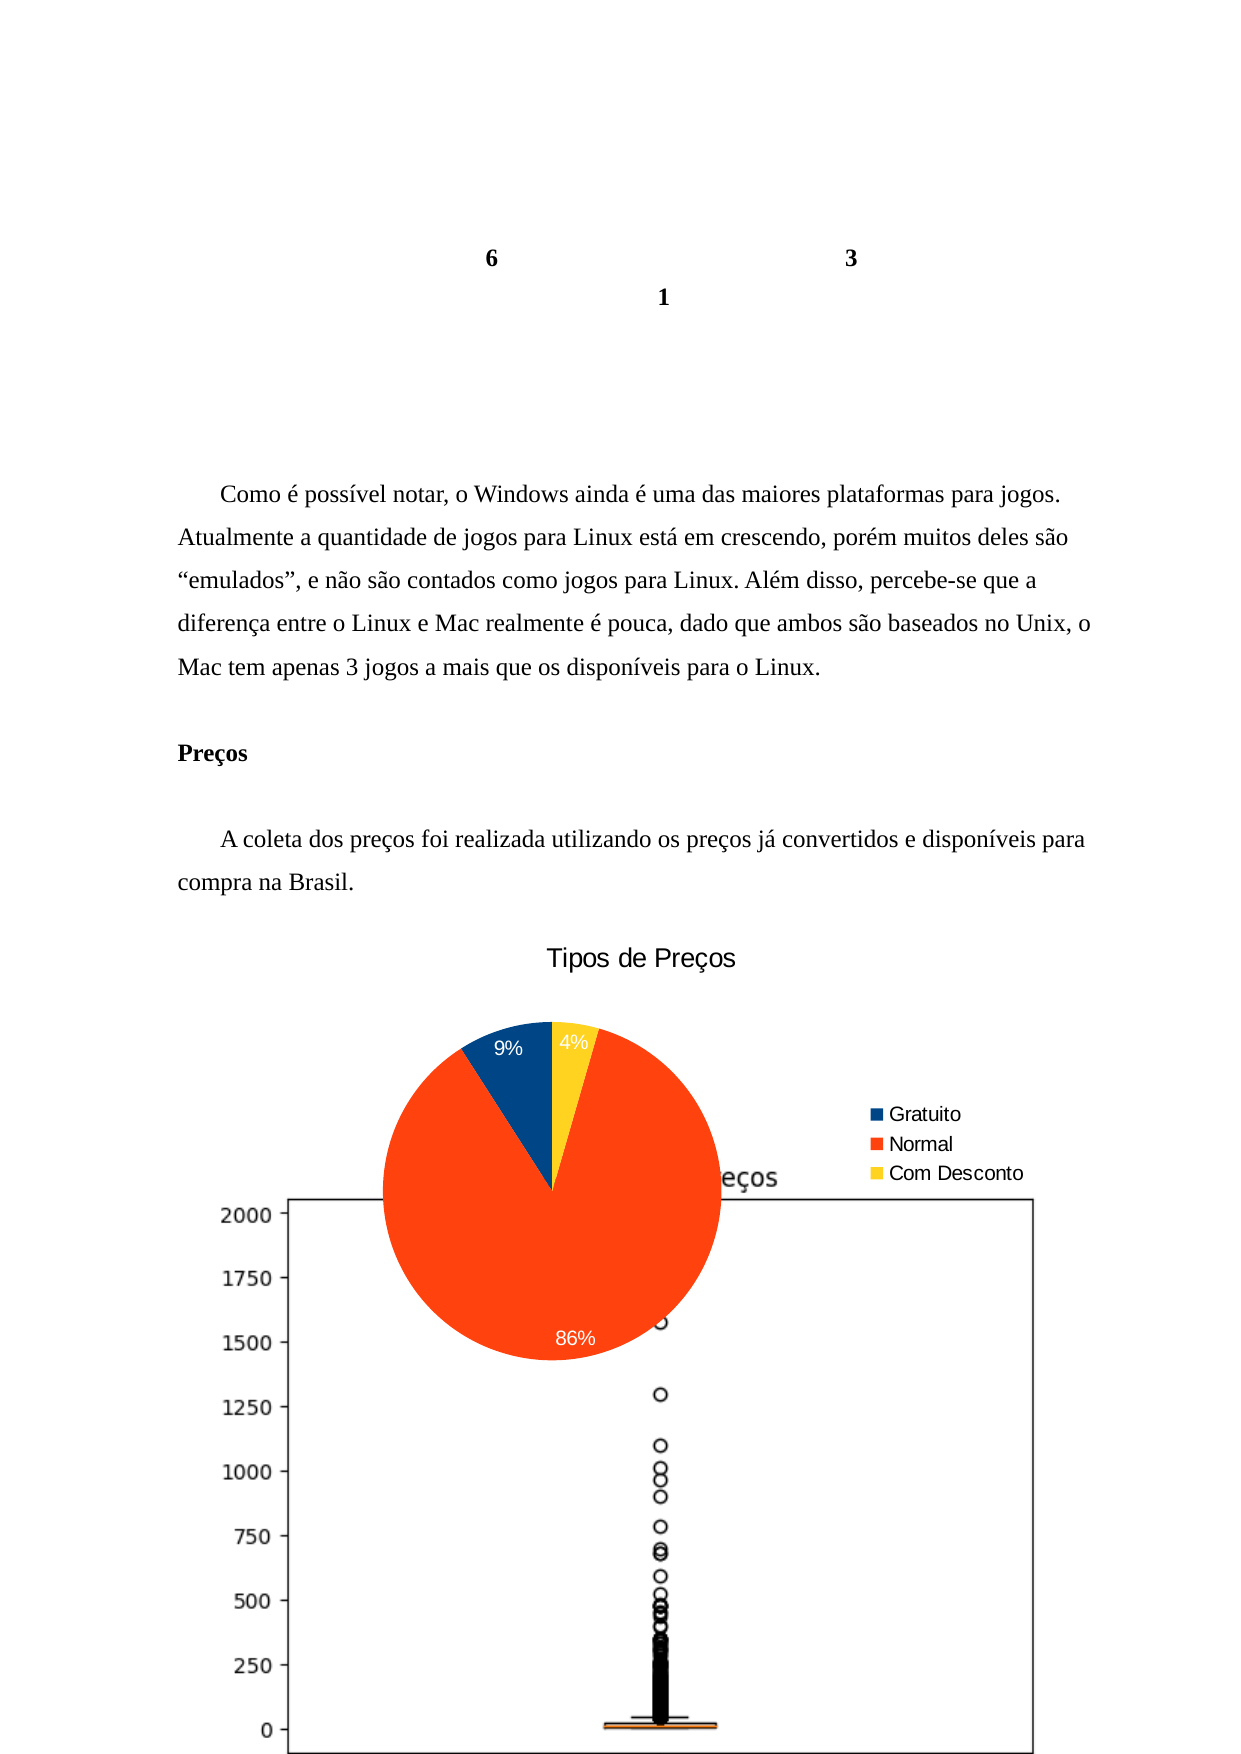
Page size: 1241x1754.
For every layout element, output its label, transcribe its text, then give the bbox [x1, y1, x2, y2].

text A coleta dos preços foi realizada utilizando os preços já convertidos e disponíveis para compra na Brasil. [177, 824, 1122, 896]
picture [205, 1162, 1043, 1754]
text Preços [177, 738, 1122, 767]
text Como é possível notar, o Windows ainda é uma das maiores plataformas para jogos. Atualmente a quantidade de jogos para Linux está em crescendo, porém muitos deles são “emulados”, e não são contados como jogos para Linux. Além disso, percebe-se que a diferença entre o Linux e Mac realmente é pouca, dado que ambos são baseados no Unix, o Mac tem apenas 3 jogos a mais que os disponíveis para o Linux. [177, 479, 1122, 680]
